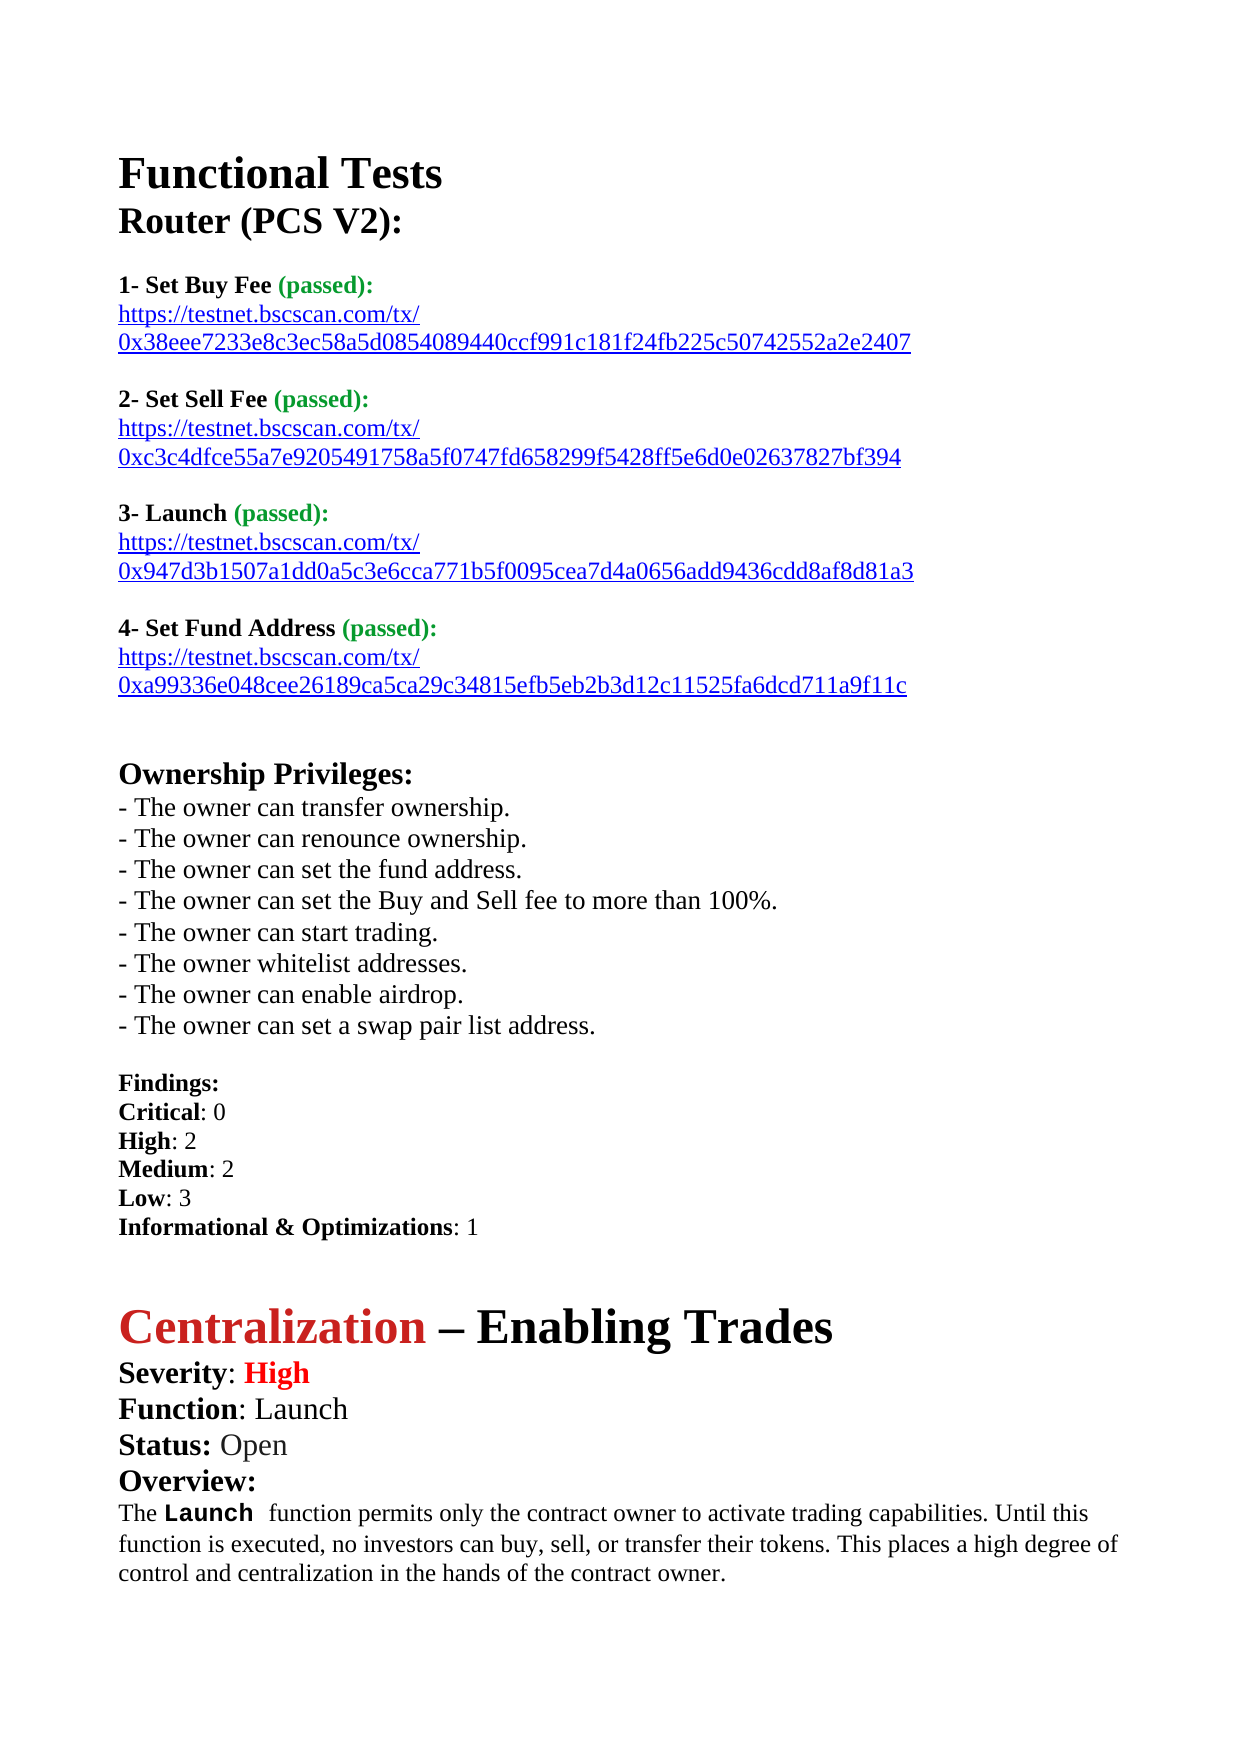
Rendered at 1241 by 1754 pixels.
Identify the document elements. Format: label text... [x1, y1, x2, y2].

text - The owner can transfer ownership. [118, 791, 1122, 822]
text Low: 3 [118, 1183, 1122, 1212]
text https://testnet.bscscan.com/tx/0xc3c4dfce55a7e9205491758a5f0747fd658299f5428ff5e6d0e02637827bf394 [118, 413, 1122, 471]
text https://testnet.bscscan.com/tx/0xa99336e048cee26189ca5ca29c34815efb5eb2b3d12c11525fa6dcd711a9f11c [118, 642, 1122, 699]
text 2- Set Sell Fee (passed): [118, 384, 1122, 413]
text - The owner can renounce ownership. [118, 822, 1122, 853]
text 1- Set Buy Fee (passed): [118, 270, 1122, 299]
text 3- Launch (passed): [118, 498, 1122, 527]
text https://testnet.bscscan.com/tx/0x947d3b1507a1dd0a5c3e6cca771b5f0095cea7d4a0656add9436cdd8af8d81a3 [118, 527, 1122, 585]
text Status: Open [118, 1426, 1122, 1462]
text Ownership Privileges: [118, 755, 1122, 791]
text Router (PCS V2): [118, 199, 1122, 242]
text Severity: High [118, 1354, 1122, 1390]
text - The owner can enable airdrop. - The owner can set a swap pair list address. [118, 978, 1122, 1040]
text - The owner can start trading. [118, 916, 1122, 947]
text - The owner can set the fund address. [118, 853, 1122, 884]
text https://testnet.bscscan.com/tx/0x38eee7233e8c3ec58a5d0854089440ccf991c181f24fb225c50742552a2e2407 [118, 299, 1122, 356]
text Functional Tests [118, 146, 1122, 199]
text Informational & Optimizations: 1 [118, 1212, 1122, 1241]
text Findings: [118, 1068, 1122, 1097]
text Function: Launch [118, 1390, 1122, 1426]
text Medium: 2 [118, 1154, 1122, 1183]
text High: 2 [118, 1126, 1122, 1154]
text 4- Set Fund Address (passed): [118, 613, 1122, 642]
text - The owner can set the Buy and Sell fee to more than 100%. [118, 884, 1122, 916]
text Overview: [118, 1462, 1122, 1498]
text Critical: 0 [118, 1097, 1122, 1126]
text Centralization – Enabling Trades [118, 1297, 1122, 1354]
text The Launch function permits only the contract owner to activate trading capabilities. Until this function is executed, no investors can buy, sell, or transfer their tokens. This places a high degree of control and centralization in the hands of the contract owner. [118, 1498, 1122, 1586]
text - The owner whitelist addresses. [118, 947, 1122, 978]
